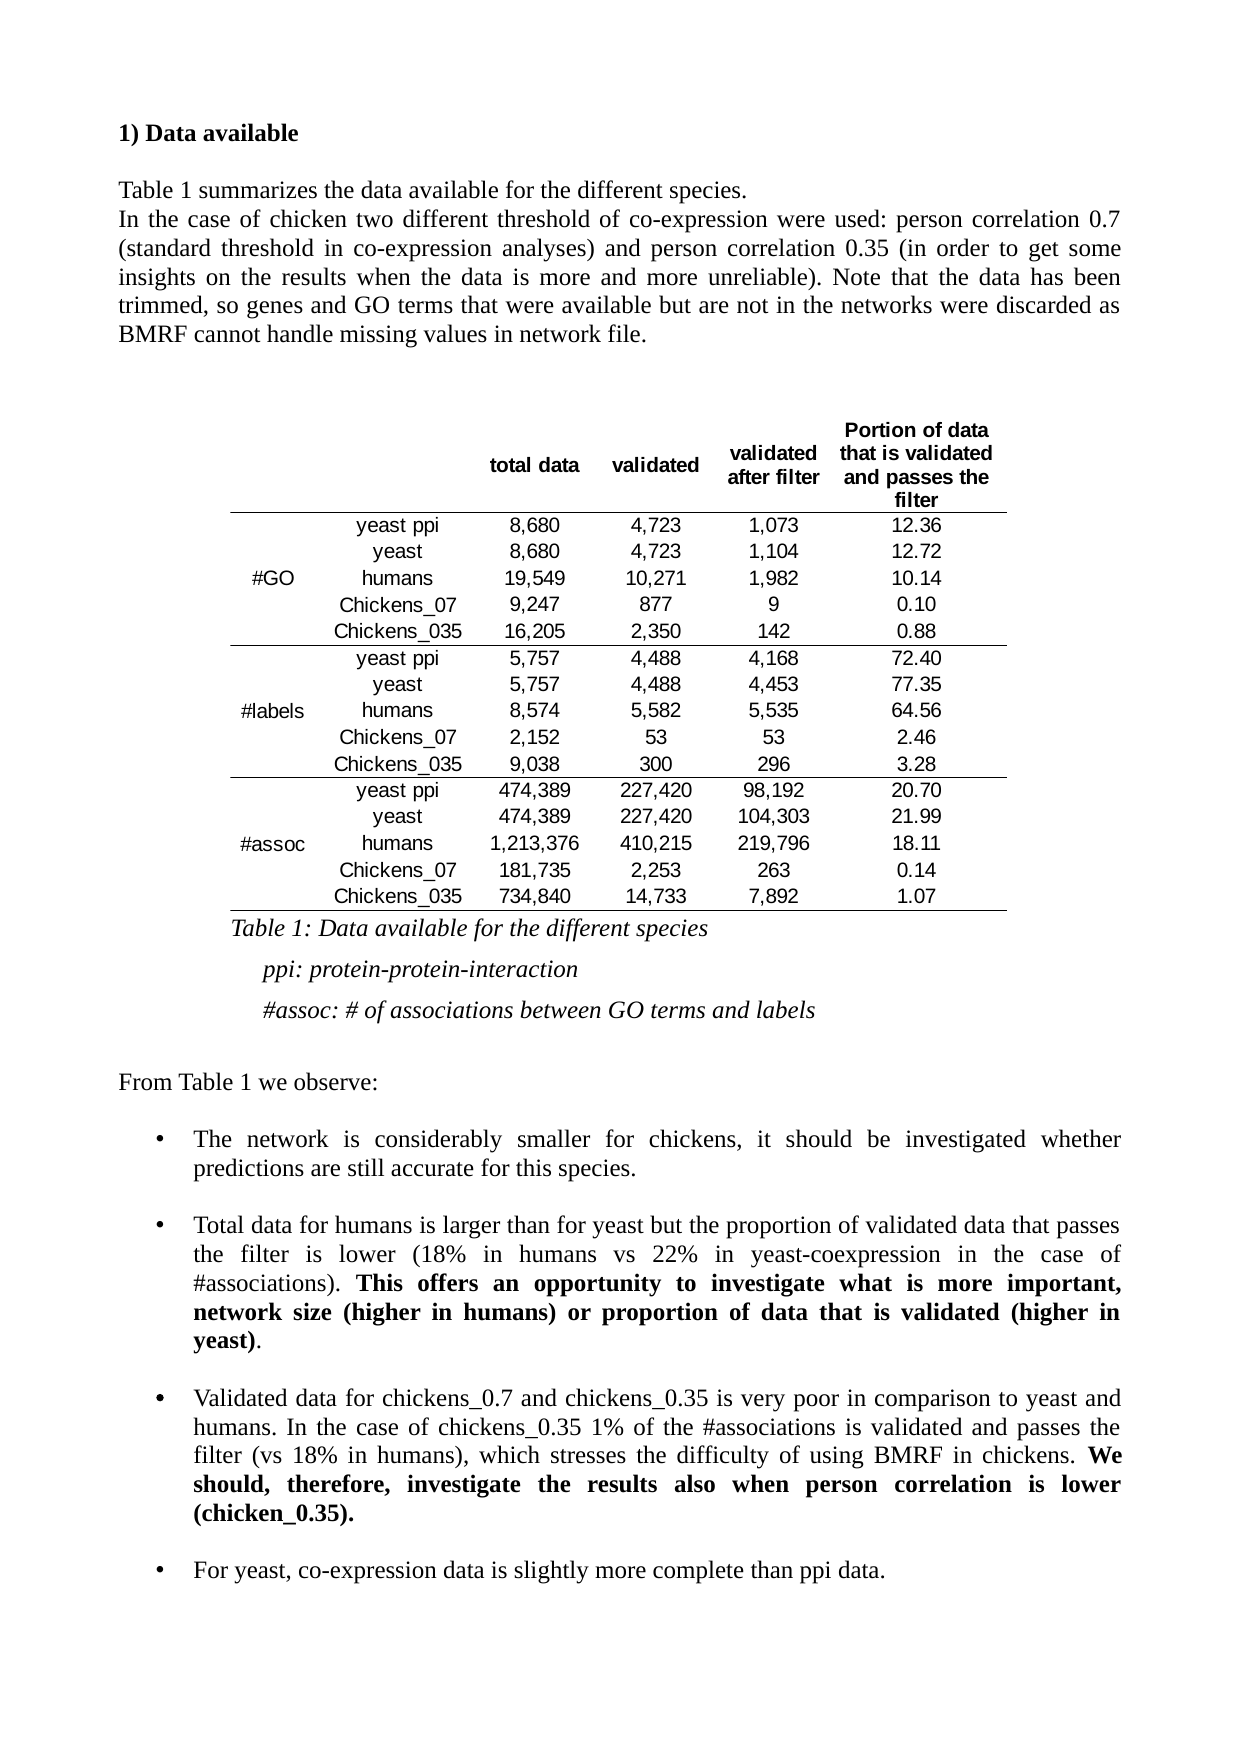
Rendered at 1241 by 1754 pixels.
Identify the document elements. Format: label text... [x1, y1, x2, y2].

text 1) Data available [118, 118, 1122, 147]
text Table 1: Data available for the different species [230, 418, 1010, 942]
text ppi: protein-protein-interaction [230, 954, 1010, 983]
text In the case of chicken two different threshold of co-expression were used: person correlation 0.7 (standard threshold in co-expression analyses) and person correlation 0.35 (in order to get some insights on the results when the data is more and more unreliable). Note that the data has been trimmed, so genes and GO terms that were available but are not in the networks were discarded as BMRF cannot handle missing values in network file. [118, 204, 1122, 348]
text Table 1 summarizes the data available for the different species. [118, 176, 1122, 204]
list Total data for humans is larger than for yeast but the proportion of validated data that passes the filter is lower (18% in humans vs 22% in yeast-coexpression in the case of #associations). This offers an opportunity to investigate what is more important, network size (higher in humans) or proportion of data that is validated (higher in yeast). [156, 1211, 1122, 1354]
list For yeast, co-expression data is slightly more complete than ppi data. [156, 1556, 1122, 1584]
list The network is considerably smaller for chickens, it should be investigated whether predictions are still accurate for this species. [156, 1124, 1122, 1182]
list Validated data for chickens_0.7 and chickens_0.35 is very poor in comparison to yeast and humans. In the case of chickens_0.35 1% of the #associations is validated and passes the filter (vs 18% in humans), which stresses the difficulty of using BMRF in chickens. We should, therefore, investigate the results also when person correlation is lower (chicken_0.35). [156, 1383, 1122, 1527]
text From Table 1 we observe: [118, 1067, 1122, 1096]
text #assoc: # of associations between GO terms and labels [230, 995, 1010, 1024]
